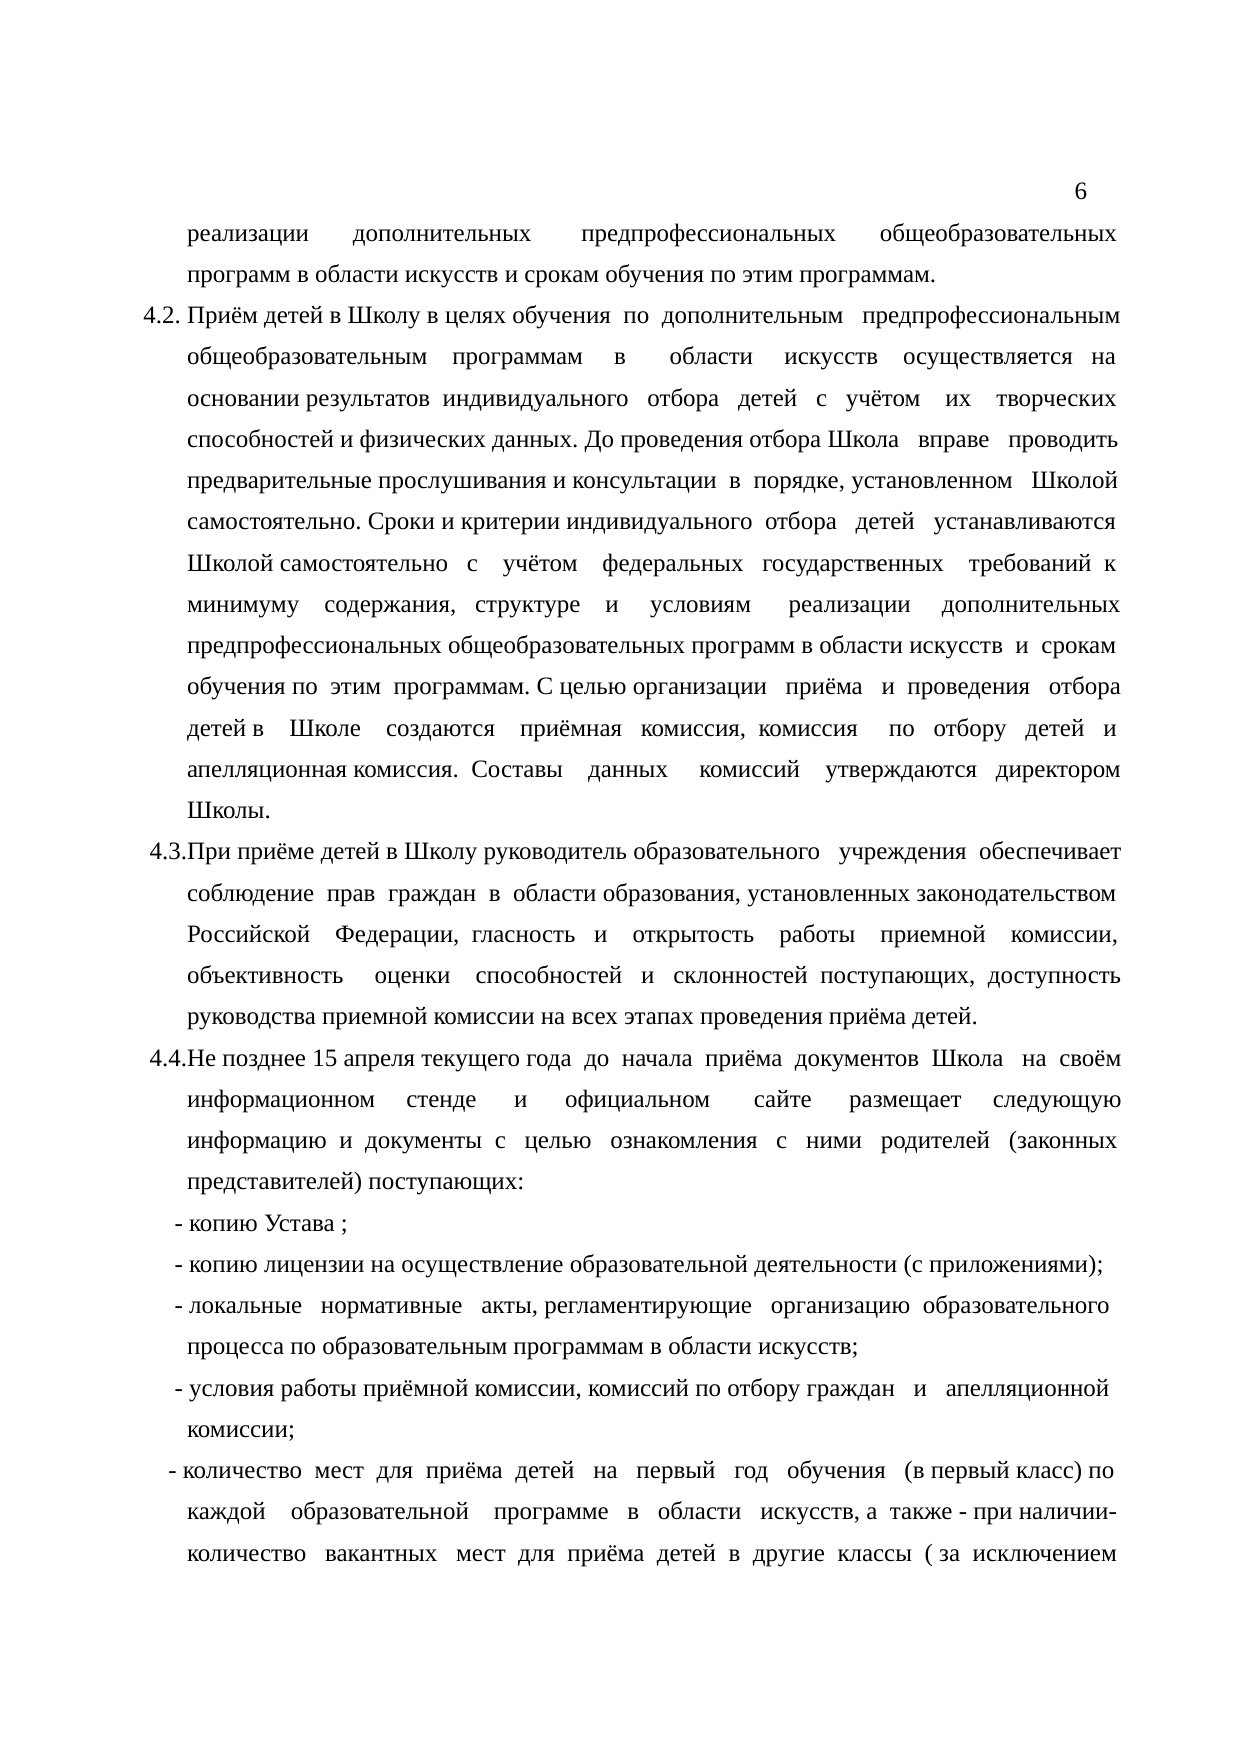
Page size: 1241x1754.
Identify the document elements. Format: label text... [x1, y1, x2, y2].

text Школой самостоятельно с учётом федеральных государственных требований к [118, 548, 1122, 576]
text апелляционная комиссия. Составы данных комиссий утверждаются директором [118, 754, 1122, 783]
text Школы. [118, 795, 1122, 824]
text - локальные нормативные акты, регламентирующие организацию образовательного [118, 1290, 1122, 1319]
text информационном стенде и официальном сайте размещает следующую [118, 1084, 1122, 1113]
text - копию лицензии на осуществление образовательной деятельности (с приложениями); [118, 1249, 1122, 1278]
text способностей и физических данных. До проведения отбора Школа вправе проводить [118, 424, 1122, 453]
text предварительные прослушивания и консультации в порядке, установленном Школой [118, 465, 1122, 494]
text процесса по образовательным программам в области искусств; [118, 1331, 1122, 1360]
text Российской Федерации, гласность и открытость работы приемной комиссии, [118, 919, 1122, 948]
text основании результатов индивидуального отбора детей с учётом их творческих [118, 383, 1122, 411]
text - количество мест для приёма детей на первый год обучения (в первый класс) по [118, 1455, 1122, 1484]
text объективность оценки способностей и склонностей поступающих, доступность [118, 960, 1122, 989]
text - копию Устава ; [118, 1208, 1122, 1236]
text минимуму содержания, структуре и условиям реализации дополнительных [118, 589, 1122, 618]
text программ в области искусств и срокам обучения по этим программам. [118, 259, 1122, 288]
text комиссии; [118, 1414, 1122, 1443]
text 6 [118, 176, 1122, 205]
text предпрофессиональных общеобразовательных программ в области искусств и срокам [118, 630, 1122, 659]
text детей в Школе создаются приёмная комиссия, комиссия по отбору детей и [118, 713, 1122, 741]
text обучения по этим программам. С целью организации приёма и проведения отбора [118, 671, 1122, 700]
text реализации дополнительных предпрофессиональных общеобразовательных [118, 218, 1122, 246]
text самостоятельно. Сроки и критерии индивидуального отбора детей устанавливаются [118, 506, 1122, 535]
text соблюдение прав граждан в области образования, установленных законодательством [118, 878, 1122, 906]
text руководства приемной комиссии на всех этапах проведения приёма детей. [118, 1001, 1122, 1030]
text общеобразовательным программам в области искусств осуществляется на [118, 341, 1122, 370]
text представителей) поступающих: [118, 1166, 1122, 1195]
text количество вакантных мест для приёма детей в другие классы ( за исключением [118, 1538, 1122, 1566]
text 4.2. Приём детей в Школу в целях обучения по дополнительным предпрофессиональным [118, 300, 1122, 329]
text 4.4.Не позднее 15 апреля текущего года до начала приёма документов Школа на своём [118, 1043, 1122, 1071]
text информацию и документы с целью ознакомления с ними родителей (законных [118, 1125, 1122, 1154]
text 4.3.При приёме детей в Школу руководитель образовательного учреждения обеспечивает [118, 836, 1122, 865]
text - условия работы приёмной комиссии, комиссий по отбору граждан и апелляционной [118, 1373, 1122, 1401]
text каждой образовательной программе в области искусств, а также - при наличии- [118, 1496, 1122, 1525]
